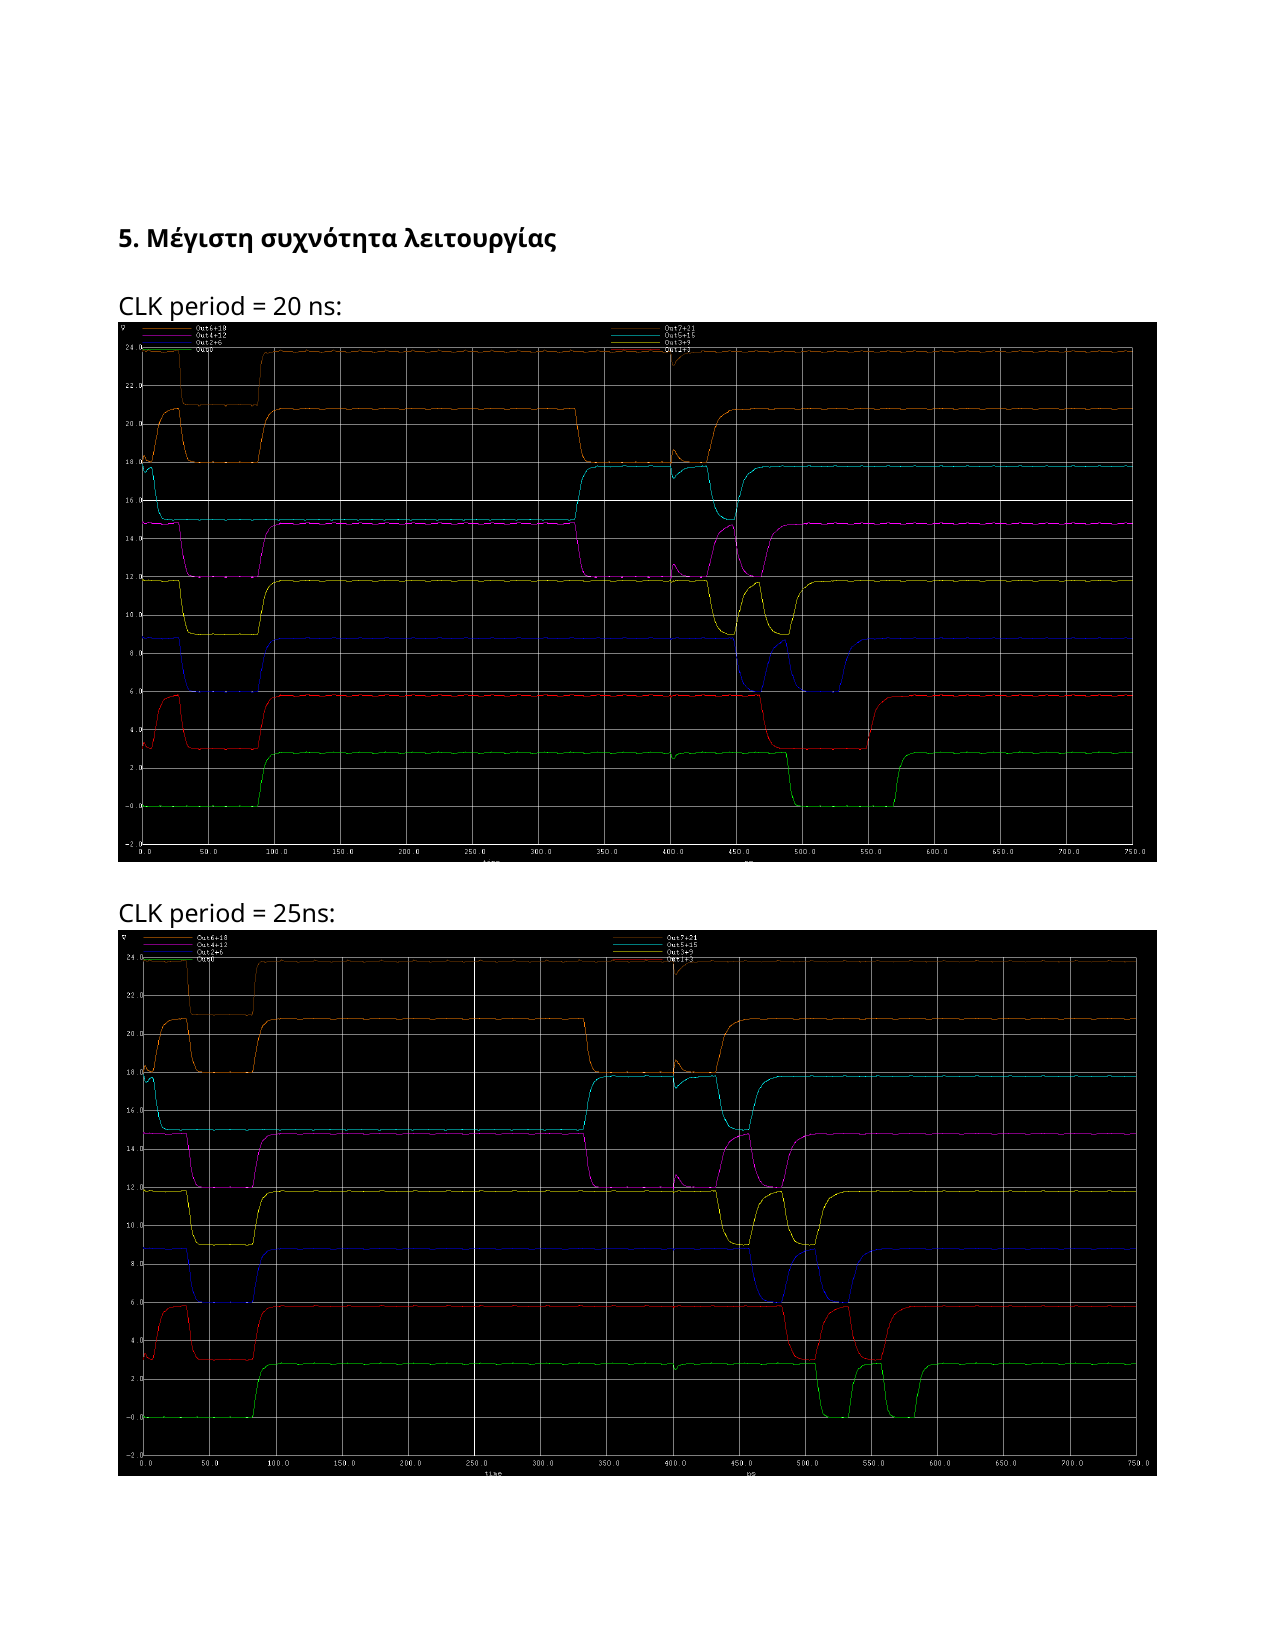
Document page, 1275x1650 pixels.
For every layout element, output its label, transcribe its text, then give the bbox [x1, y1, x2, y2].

text CLK period = 25ns: [118, 896, 1157, 930]
text CLK period = 20 ns: [118, 288, 1157, 322]
picture [118, 322, 1157, 862]
picture [118, 930, 1157, 1476]
text 5. Μέγιστη συχνότητα λειτουργίας [118, 220, 1157, 254]
